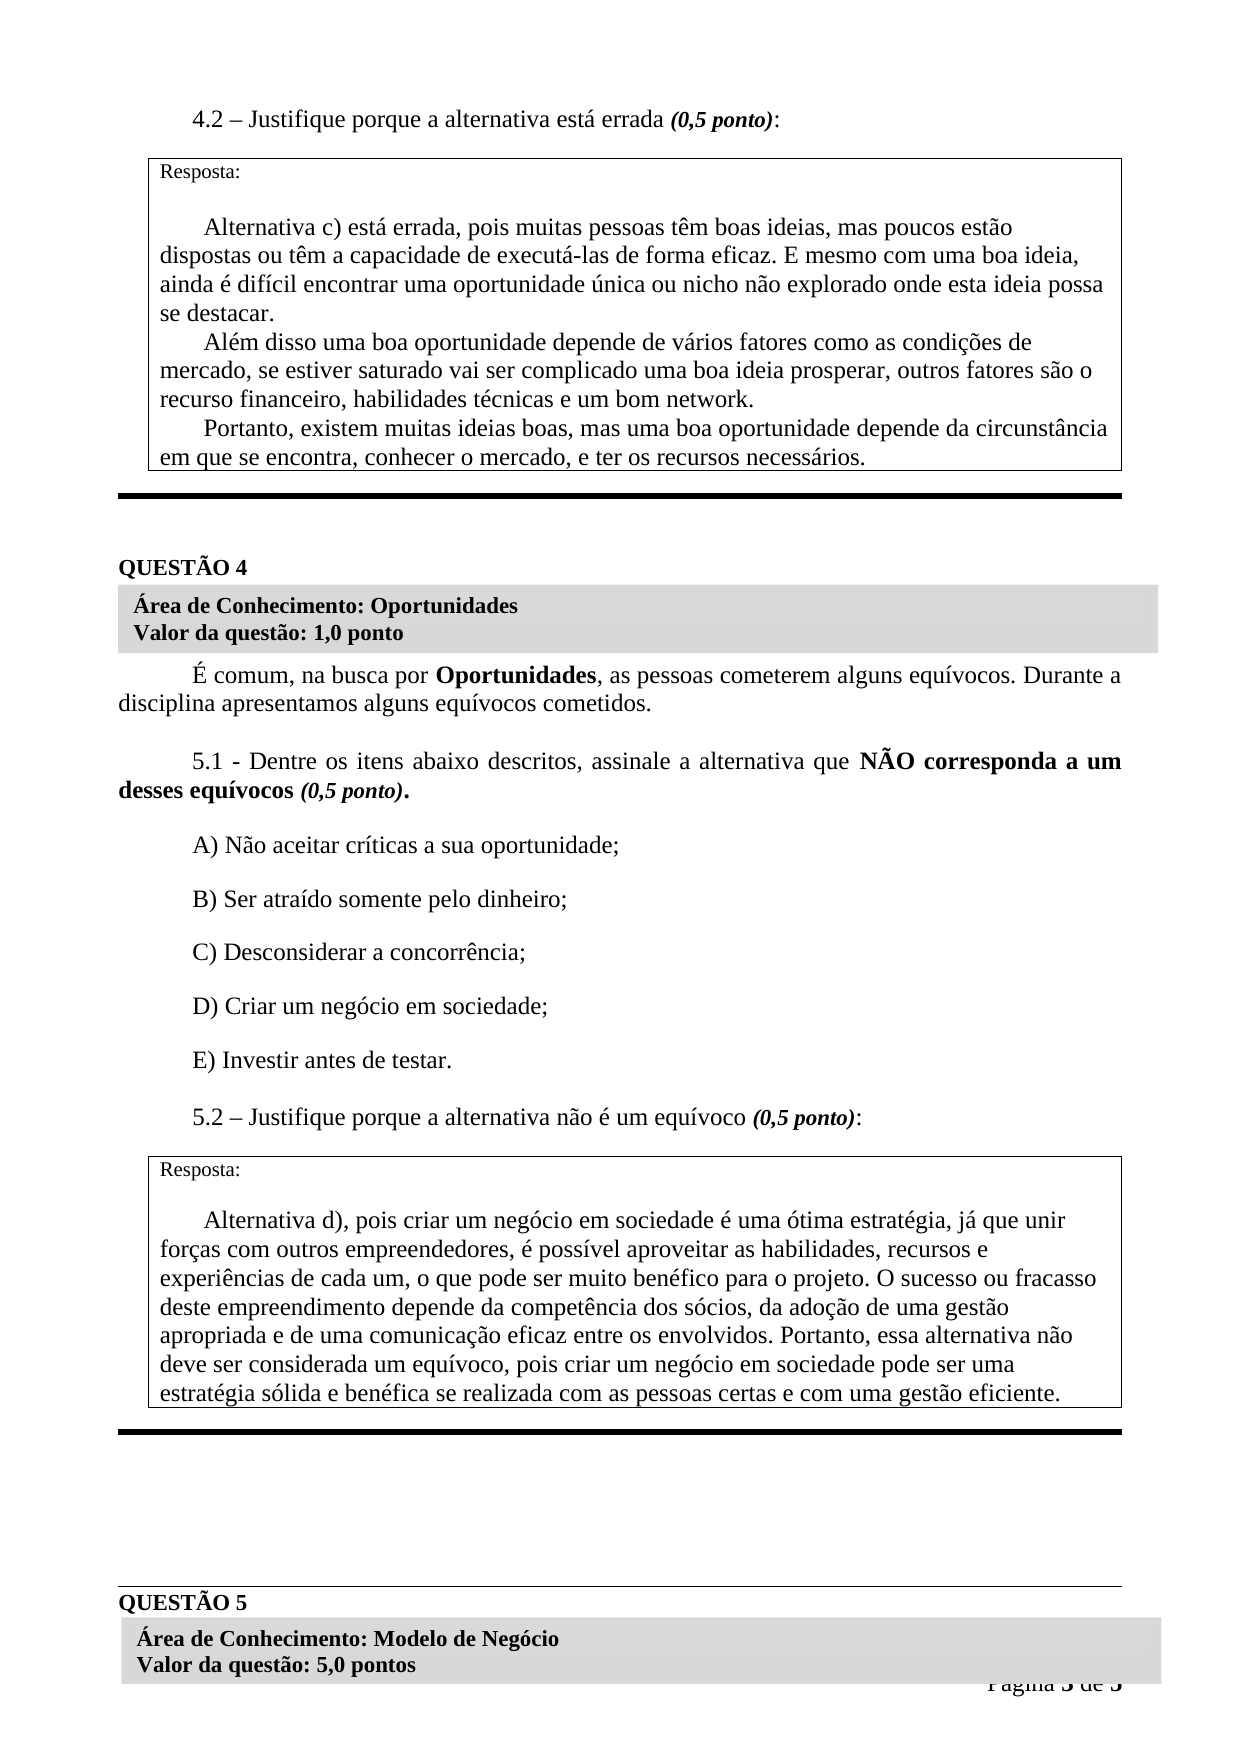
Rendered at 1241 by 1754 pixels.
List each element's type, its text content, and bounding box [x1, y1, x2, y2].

text Valor da questão: 1,0 ponto [133, 618, 1143, 645]
text C) Desconsiderar a concorrência; [192, 937, 1122, 966]
table_header Resposta: Alternativa c) está errada, pois muitas pessoas têm boas ideias, mas poucos estão dispostas ou têm a capacidade de executá-las de forma eficaz. E mesmo com uma boa ideia, ainda é difícil encontrar uma oportunidade única ou nicho não explorado onde esta ideia possa se destacar. Além disso uma boa oportunidade depende de vários fatores como as condições de mercado, se estiver saturado vai ser complicado uma boa ideia prosperar, outros fatores são o recurso financeiro, habilidades técnicas e um bom network. Portanto, existem muitas ideias boas, mas uma boa oportunidade depende da circunstância em que se encontra, conhecer o mercado, e ter os recursos necessários. [149, 159, 1121, 470]
text 5.2 – Justifique porque a alternativa não é um equívoco (0,5 ponto): [192, 1102, 1122, 1131]
text Área de Conhecimento: Oportunidades [133, 592, 1143, 618]
text 5.1 - Dentre os itens abaixo descritos, assinale a alternativa que NÃO corresponda a um desses equívocos (0,5 ponto). [118, 746, 1122, 803]
text É comum, na busca por Oportunidades, as pessoas cometerem alguns equívocos. Durante a disciplina apresentamos alguns equívocos cometidos. [118, 660, 1122, 717]
table_header Resposta: Alternativa d), pois criar um negócio em sociedade é uma ótima estratégia, já que unir forças com outros empreendedores, é possível aproveitar as habilidades, recursos e experiências de cada um, o que pode ser muito benéfico para o projeto. O sucesso ou fracasso deste empreendimento depende da competência dos sócios, da adoção de uma gestão apropriada e de uma comunicação eficaz entre os envolvidos. Portanto, essa alternativa não deve ser considerada um equívoco, pois criar um negócio em sociedade pode ser uma estratégia sólida e benéfica se realizada com as pessoas certas e com uma gestão eficiente. [149, 1157, 1121, 1407]
text A) Não aceitar críticas a sua oportunidade; [192, 830, 1122, 859]
text Valor da questão: 5,0 pontos [136, 1651, 1146, 1677]
text QUESTÃO 5 [118, 1587, 1122, 1615]
text E) Investir antes de testar. [192, 1045, 1122, 1074]
text 4.2 – Justifique porque a alternativa está errada (0,5 ponto): [192, 104, 1122, 133]
text B) Ser atraído somente pelo dinheiro; [192, 884, 1122, 912]
text D) Criar um negócio em sociedade; [192, 991, 1122, 1020]
text Área de Conhecimento: Modelo de Negócio [136, 1625, 1146, 1651]
text QUESTÃO 4 [118, 554, 1122, 581]
